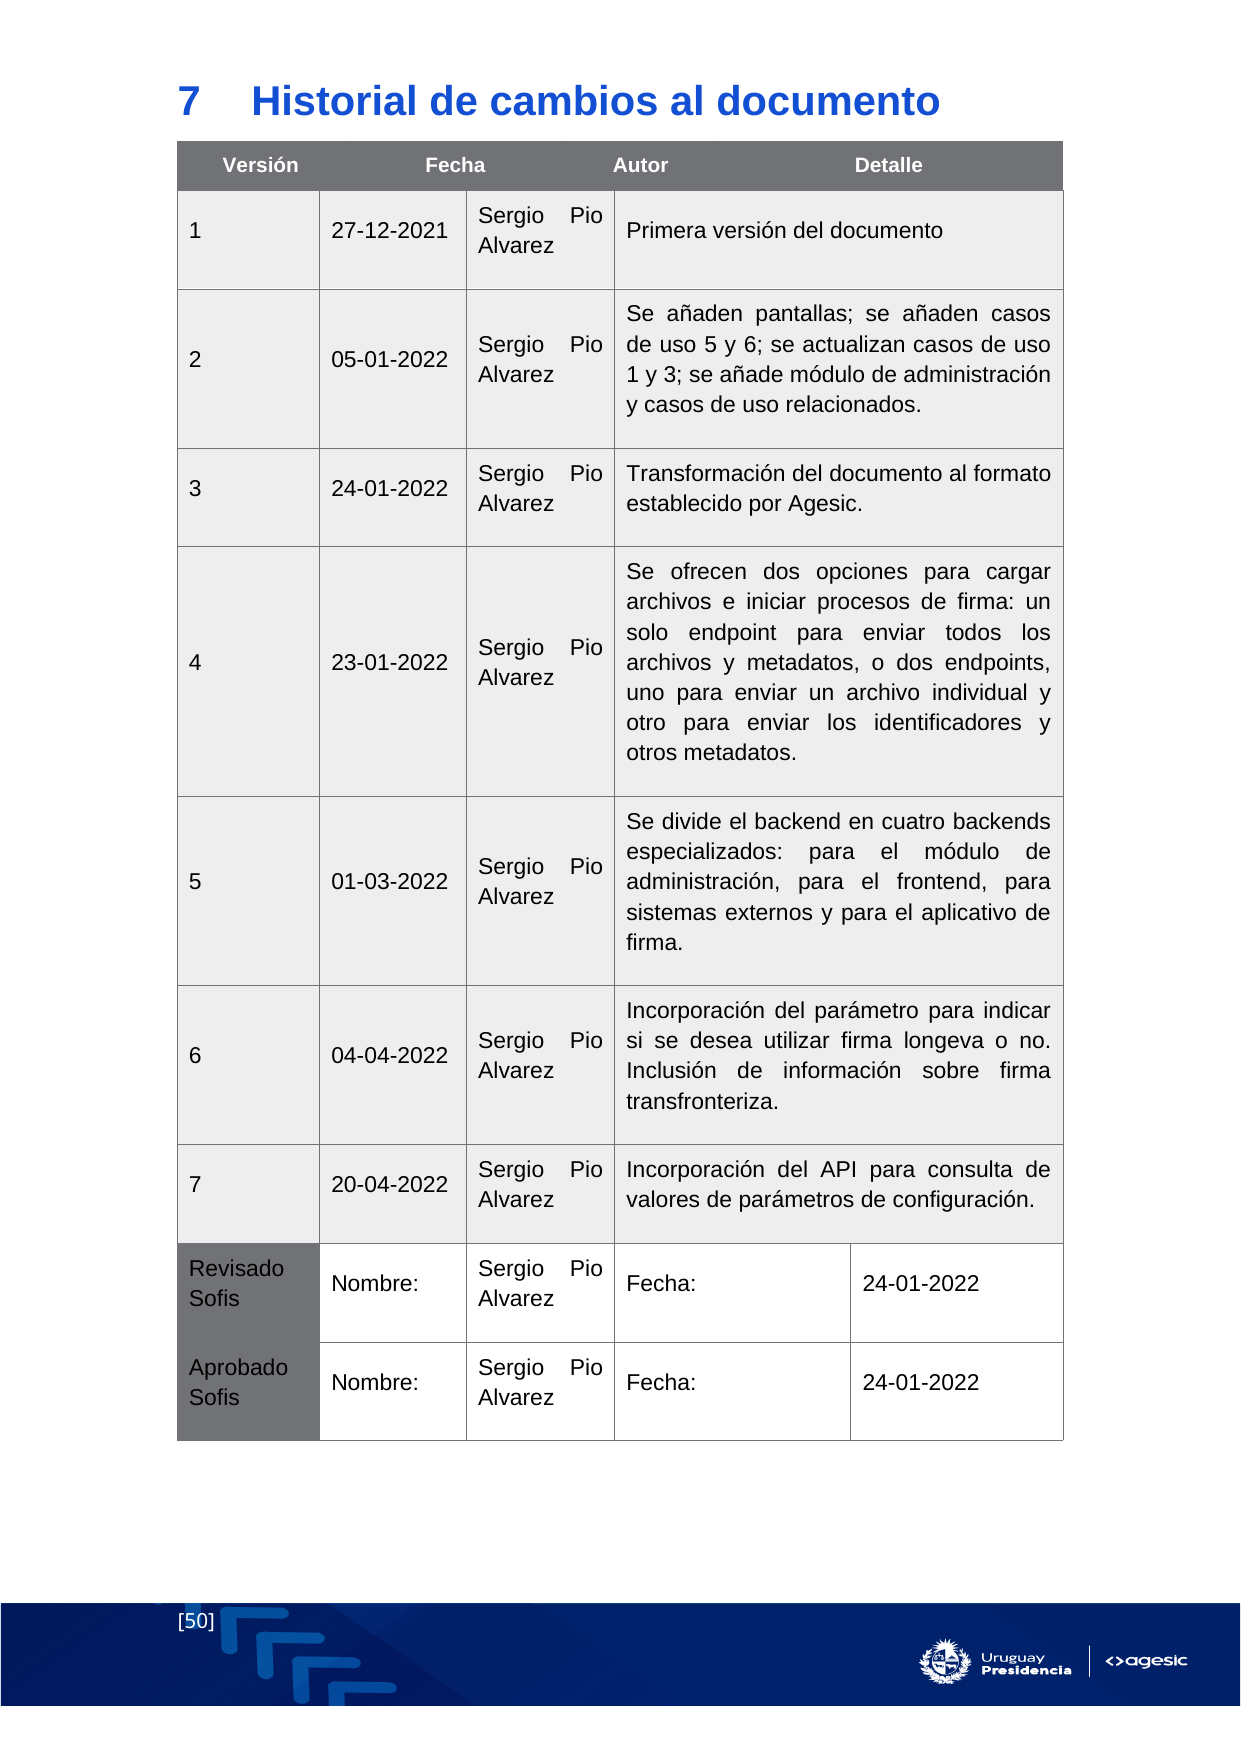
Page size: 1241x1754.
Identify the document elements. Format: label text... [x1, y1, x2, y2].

table_header Versión [178, 142, 344, 190]
table_cell 04-04-2022 [320, 986, 466, 1144]
table_cell Sergio Pio Alvarez [467, 290, 614, 448]
table_cell 24-01-2022 [851, 1244, 1063, 1342]
table_cell 2 [178, 290, 319, 448]
table_header Sergio Pio Alvarez [467, 191, 614, 288]
table_cell Nombre: [320, 1244, 466, 1342]
table_cell 23-01-2022 [320, 547, 466, 796]
subtitle Historial de cambios al documento [177, 77, 1063, 125]
table_cell Sergio Pio Alvarez [467, 1343, 614, 1440]
table_cell Se divide el backend en cuatro backends especializados: para el módulo de administración, para el frontend, para sistemas externos y para el aplicativo de firma. [615, 797, 1063, 985]
table_cell 3 [178, 449, 319, 546]
table_cell 7 [178, 1145, 319, 1243]
table_cell Incorporación del parámetro para indicar si se desea utilizar firma longeva o no. Inclusión de información sobre firma transfronteriza. [615, 986, 1063, 1144]
table_cell Aprobado Sofis [178, 1343, 319, 1440]
table_cell 6 [178, 986, 319, 1144]
table_cell Revisado Sofis [178, 1244, 319, 1342]
picture [0, 1603, 1241, 1706]
table_header Autor [567, 142, 714, 190]
table_cell 24-01-2022 [320, 449, 466, 546]
table_cell Fecha: [615, 1343, 850, 1440]
table_cell Sergio Pio Alvarez [467, 547, 614, 796]
table_cell 01-03-2022 [320, 797, 466, 985]
table_cell Incorporación del API para consulta de valores de parámetros de configuración. [615, 1145, 1063, 1243]
table_cell Sergio Pio Alvarez [467, 1145, 614, 1243]
table_header 1 [178, 191, 319, 288]
table_header Fecha [345, 142, 566, 190]
table_cell Sergio Pio Alvarez [467, 449, 614, 546]
table_header 27-12-2021 [320, 191, 466, 288]
table_header Detalle [715, 142, 1063, 190]
table_cell Transformación del documento al formato establecido por Agesic. [615, 449, 1063, 546]
table_cell Sergio Pio Alvarez [467, 986, 614, 1144]
table_cell Se ofrecen dos opciones para cargar archivos e iniciar procesos de firma: un solo endpoint para enviar todos los archivos y metadatos, o dos endpoints, uno para enviar un archivo individual y otro para enviar los identificadores y otros metadatos. [615, 547, 1063, 796]
table_cell Fecha: [615, 1244, 850, 1342]
table_cell Se añaden pantallas; se añaden casos de uso 5 y 6; se actualizan casos de uso 1 y 3; se añade módulo de administración y casos de uso relacionados. [615, 290, 1063, 448]
table_header Primera versión del documento [615, 191, 1063, 288]
table_cell 24-01-2022 [851, 1343, 1063, 1440]
table_cell 20-04-2022 [320, 1145, 466, 1243]
table_cell Sergio Pio Alvarez [467, 1244, 614, 1342]
table_cell Nombre: [320, 1343, 466, 1440]
table_cell 5 [178, 797, 319, 985]
table_cell Sergio Pio Alvarez [467, 797, 614, 985]
table_cell 05-01-2022 [320, 290, 466, 448]
table_cell 4 [178, 547, 319, 796]
